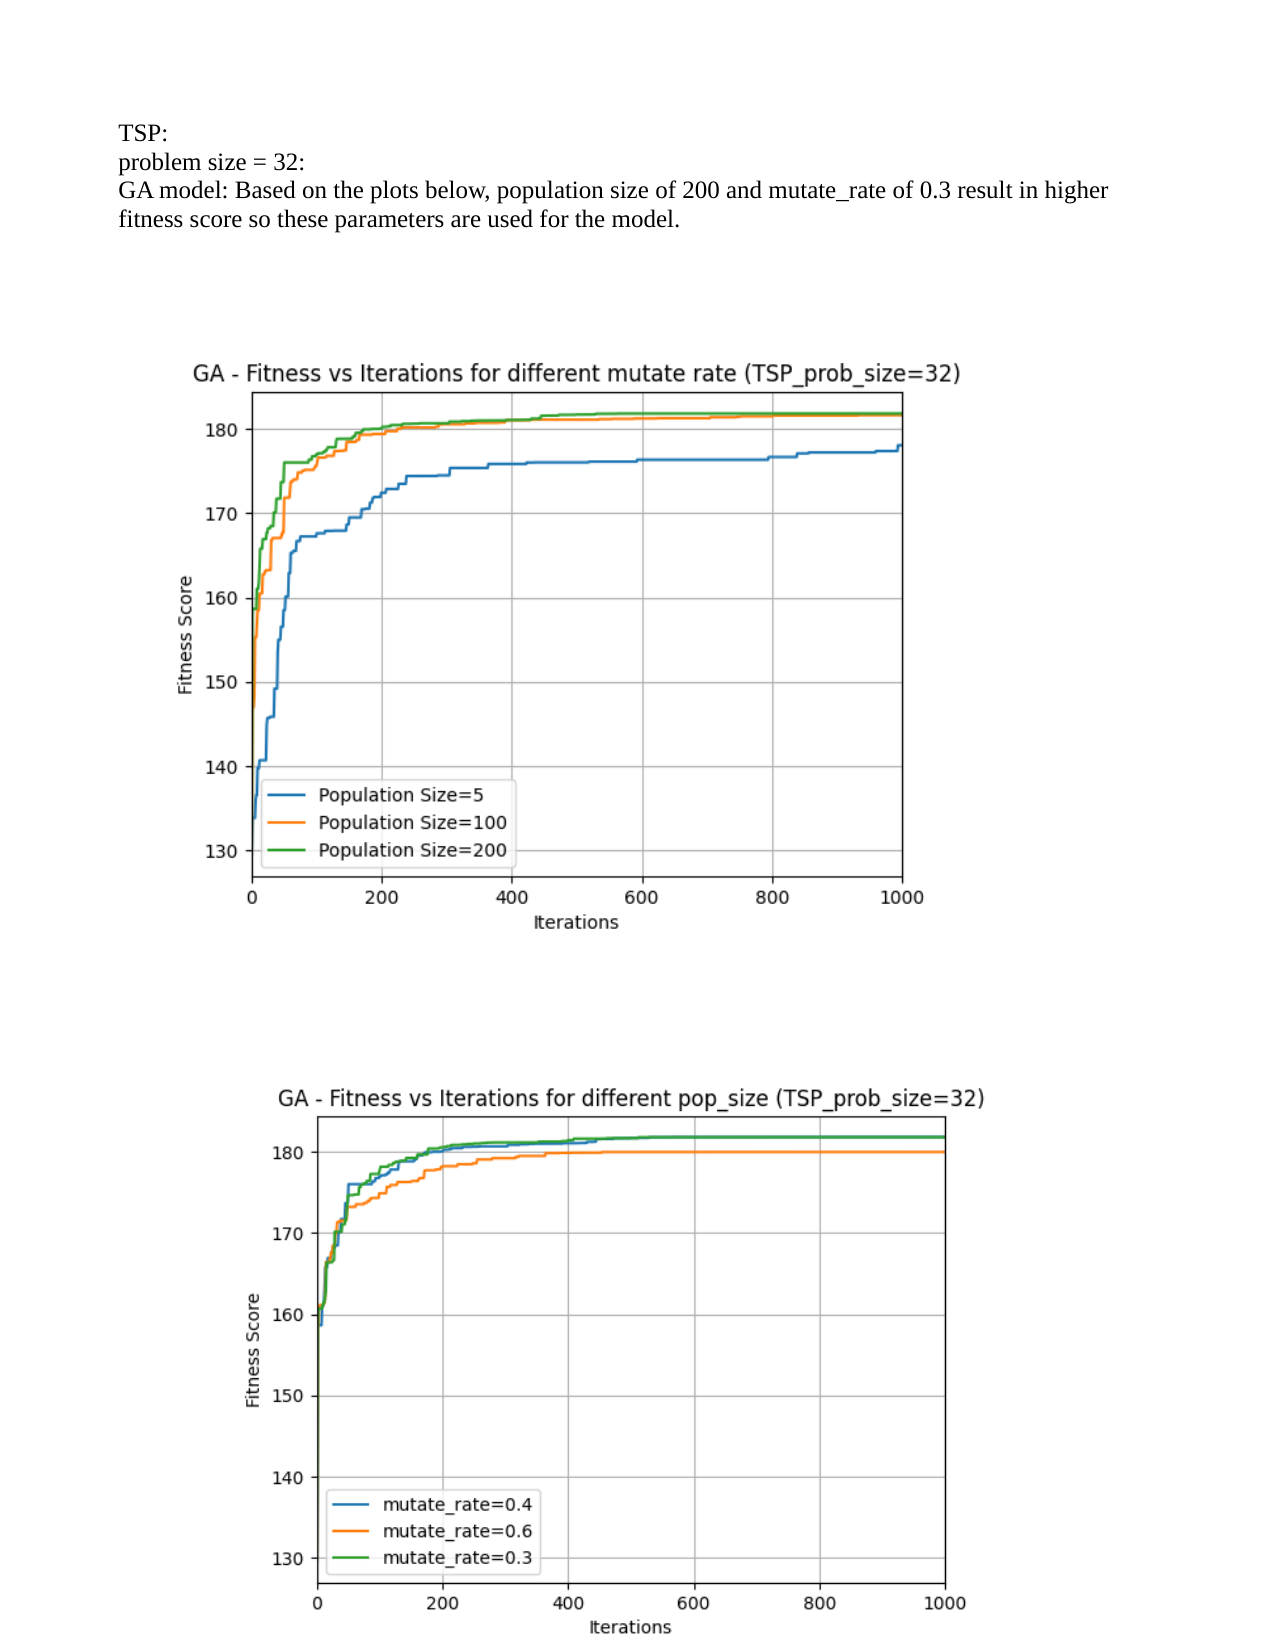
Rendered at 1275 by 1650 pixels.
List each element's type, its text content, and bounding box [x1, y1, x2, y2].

text problem size = 32: [118, 147, 1157, 176]
text GA model: Based on the plots below, population size of 200 and mutate_rate of 0.3 result in higher fitness score so these parameters are used for the model. [118, 176, 1157, 233]
text TSP: [118, 118, 1157, 147]
picture [147, 316, 986, 946]
picture [216, 1043, 1026, 1650]
